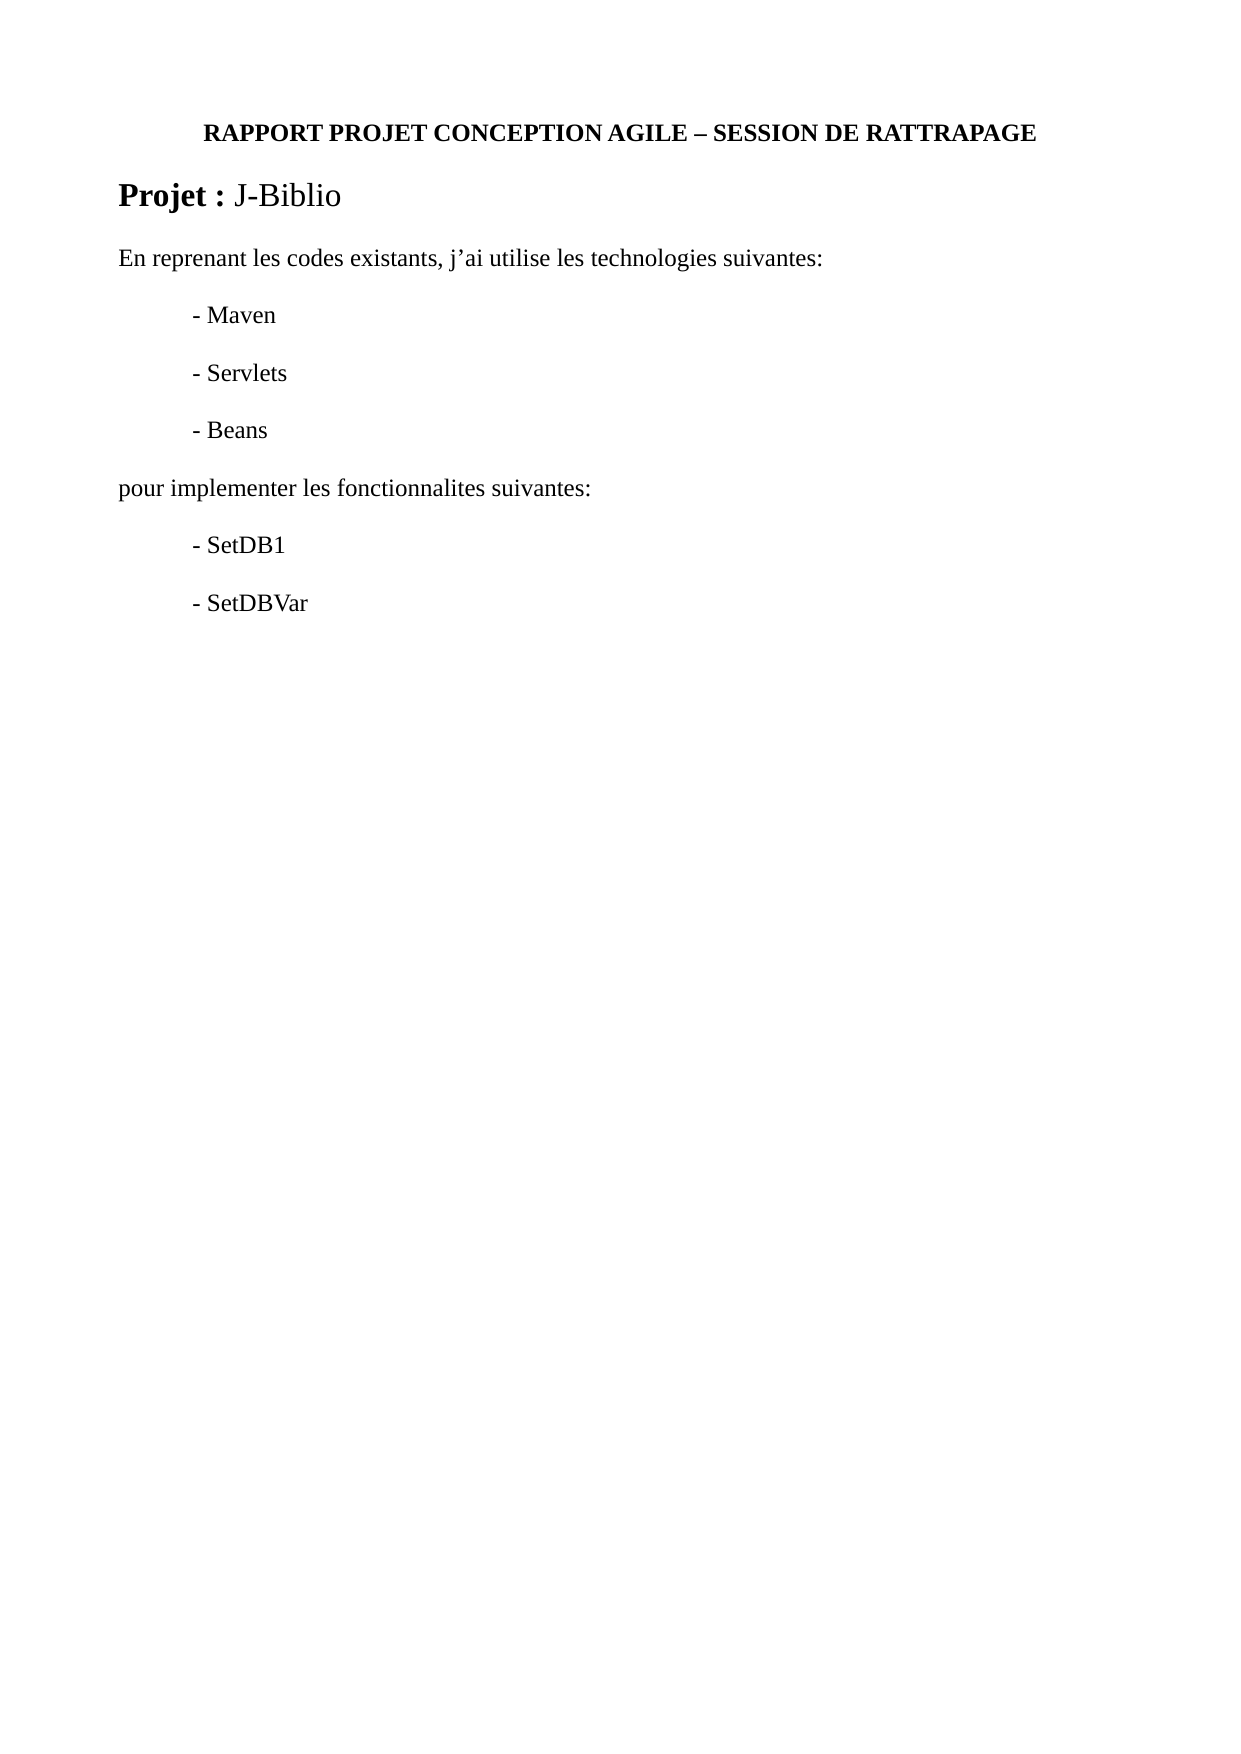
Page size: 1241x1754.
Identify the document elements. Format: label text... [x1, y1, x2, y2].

text - Beans [118, 415, 1122, 444]
text - Servlets [118, 358, 1122, 386]
text - Maven [118, 300, 1122, 329]
text pour implementer les fonctionnalites suivantes: [118, 473, 1122, 501]
text - SetDB1 [118, 530, 1122, 559]
text En reprenant les codes existants, j’ai utilise les technologies suivantes: [118, 243, 1122, 271]
text Projet : J-Biblio [118, 176, 1122, 214]
text - SetDBVar [118, 588, 1122, 616]
text RAPPORT PROJET CONCEPTION AGILE – SESSION DE RATTRAPAGE [118, 118, 1122, 147]
